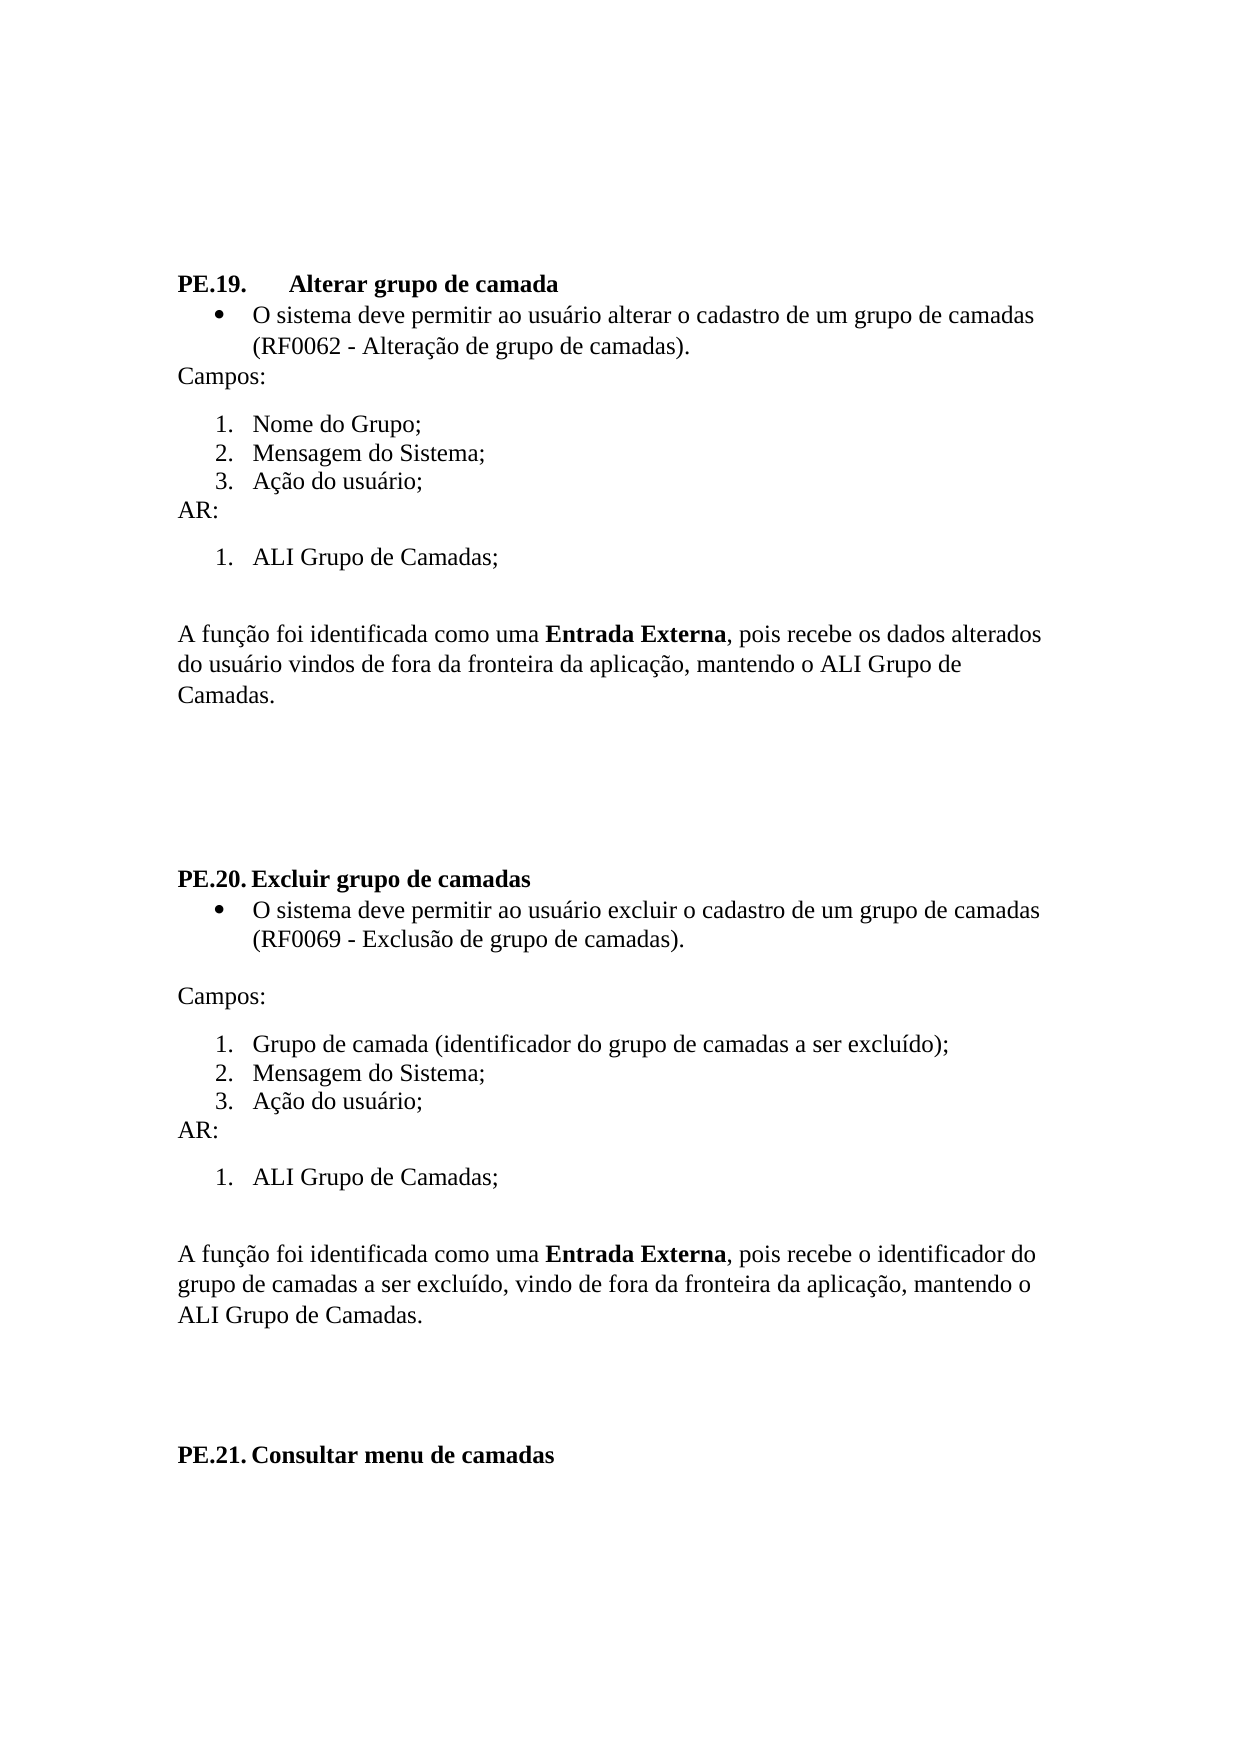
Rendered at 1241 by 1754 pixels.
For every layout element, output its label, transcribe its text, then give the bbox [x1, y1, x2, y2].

list Mensagem do Sistema; [215, 438, 1063, 466]
text A função foi identificada como uma Entrada Externa, pois recebe o identificador do grupo de camadas a ser excluído, vindo de fora da fronteira da aplicação, mantendo o ALI Grupo de Camadas. [177, 1239, 1063, 1329]
text AR: [177, 1115, 1063, 1144]
list ALI Grupo de Camadas; [215, 542, 1063, 571]
list Alterar grupo de camada [177, 269, 1063, 298]
list Grupo de camada (identificador do grupo de camadas a ser excluído); [215, 1029, 1063, 1058]
list O sistema deve permitir ao usuário alterar o cadastro de um grupo de camadas (RF0062 - Alteração de grupo de camadas). [215, 300, 1063, 359]
text AR: [177, 495, 1063, 524]
list Ação do usuário; [215, 466, 1063, 495]
text Campos: [177, 361, 1063, 390]
list Excluir grupo de camadas [177, 864, 1063, 893]
text A função foi identificada como uma Entrada Externa, pois recebe os dados alterados do usuário vindos de fora da fronteira da aplicação, mantendo o ALI Grupo de Camadas. [177, 619, 1063, 709]
list Nome do Grupo; [215, 409, 1063, 438]
text Campos: [177, 981, 1063, 1010]
list O sistema deve permitir ao usuário excluir o cadastro de um grupo de camadas (RF0069 - Exclusão de grupo de camadas). [215, 895, 1063, 953]
list Mensagem do Sistema; [215, 1058, 1063, 1086]
list Consultar menu de camadas [177, 1440, 1063, 1468]
list Ação do usuário; [215, 1086, 1063, 1115]
list ALI Grupo de Camadas; [215, 1162, 1063, 1191]
